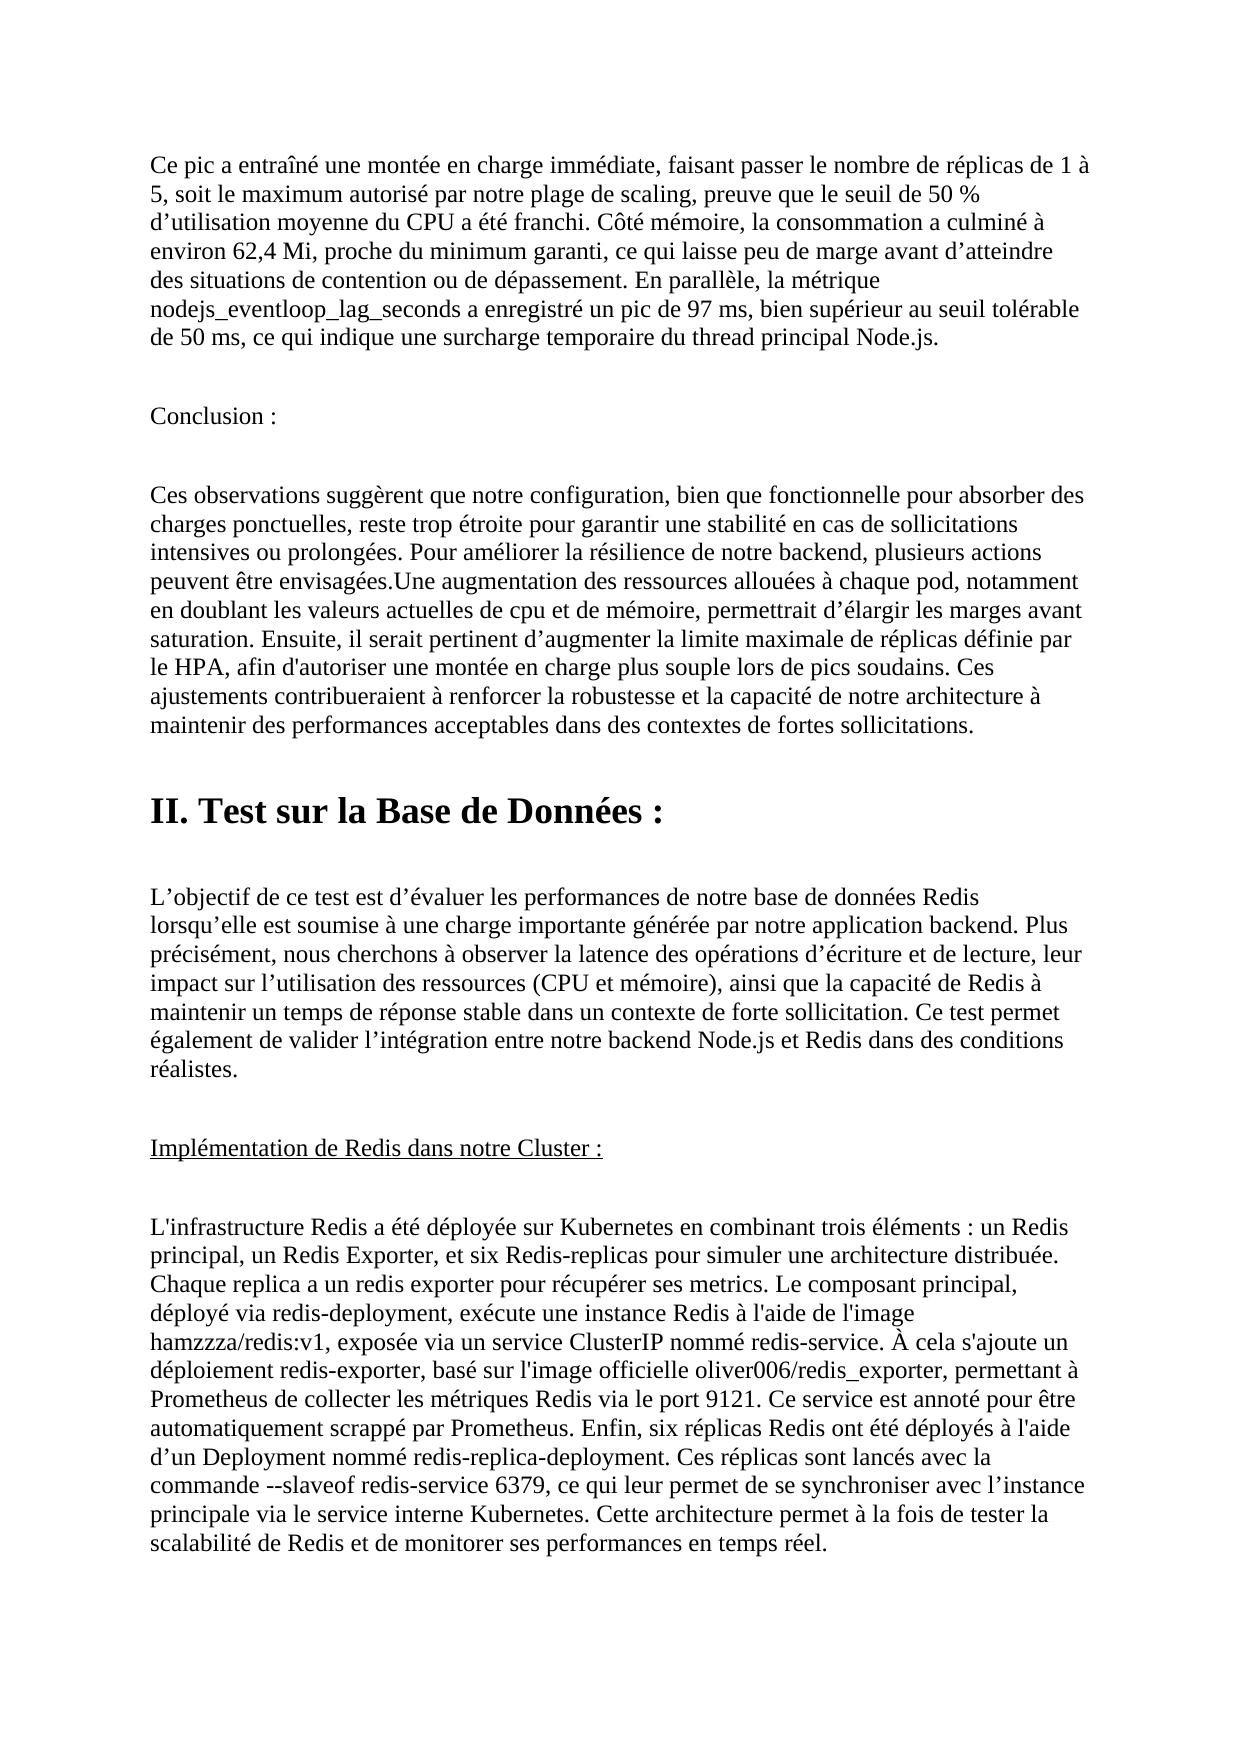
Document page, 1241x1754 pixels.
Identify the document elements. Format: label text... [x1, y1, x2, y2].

text L’objectif de ce test est d’évaluer les performances de notre base de données Redis lorsqu’elle est soumise à une charge importante générée par notre application backend. Plus précisément, nous cherchons à observer la latence des opérations d’écriture et de lecture, leur impact sur l’utilisation des ressources (CPU et mémoire), ainsi que la capacité de Redis à maintenir un temps de réponse stable dans un contexte de forte sollicitation. Ce test permet également de valider l’intégration entre notre backend Node.js et Redis dans des conditions réalistes. [150, 882, 1090, 1083]
text L'infrastructure Redis a été déployée sur Kubernetes en combinant trois éléments : un Redis principal, un Redis Exporter, et six Redis-replicas pour simuler une architecture distribuée. Chaque replica a un redis exporter pour récupérer ses metrics. Le composant principal, déployé via redis-deployment, exécute une instance Redis à l'aide de l'image hamzzza/redis:v1, exposée via un service ClusterIP nommé redis-service. À cela s'ajoute un déploiement redis-exporter, basé sur l'image officielle oliver006/redis_exporter, permettant à Prometheus de collecter les métriques Redis via le port 9121. Ce service est annoté pour être automatiquement scrappé par Prometheus. Enfin, six réplicas Redis ont été déployés à l'aide d’un Deployment nommé redis-replica-deployment. Ces réplicas sont lancés avec la commande --slaveof redis-service 6379, ce qui leur permet de se synchroniser avec l’instance principale via le service interne Kubernetes. Cette architecture permet à la fois de tester la scalabilité de Redis et de monitorer ses performances en temps réel. [150, 1212, 1090, 1557]
text Conclusion : [150, 401, 1090, 430]
text Implémentation de Redis dans notre Cluster : [150, 1133, 1090, 1162]
text Ces observations suggèrent que notre configuration, bien que fonctionnelle pour absorber des charges ponctuelles, reste trop étroite pour garantir une stabilité en cas de sollicitations intensives ou prolongées. Pour améliorer la résilience de notre backend, plusieurs actions peuvent être envisagées.Une augmentation des ressources allouées à chaque pod, notamment en doublant les valeurs actuelles de cpu et de mémoire, permettrait d’élargir les marges avant saturation. Ensuite, il serait pertinent d’augmenter la limite maximale de réplicas définie par le HPA, afin d'autoriser une montée en charge plus souple lors de pics soudains. Ces ajustements contribueraient à renforcer la robustesse et la capacité de notre architecture à maintenir des performances acceptables dans des contextes de fortes sollicitations. [150, 480, 1090, 739]
text Ce pic a entraîné une montée en charge immédiate, faisant passer le nombre de réplicas de 1 à 5, soit le maximum autorisé par notre plage de scaling, preuve que le seuil de 50 % d’utilisation moyenne du CPU a été franchi. Côté mémoire, la consommation a culminé à environ 62,4 Mi, proche du minimum garanti, ce qui laisse peu de marge avant d’atteindre des situations de contention ou de dépassement. En parallèle, la métrique nodejs_eventloop_lag_seconds a enregistré un pic de 97 ms, bien supérieur au seuil tolérable de 50 ms, ce qui indique une surcharge temporaire du thread principal Node.js. [150, 150, 1090, 351]
text II. Test sur la Base de Données : [150, 789, 1090, 832]
